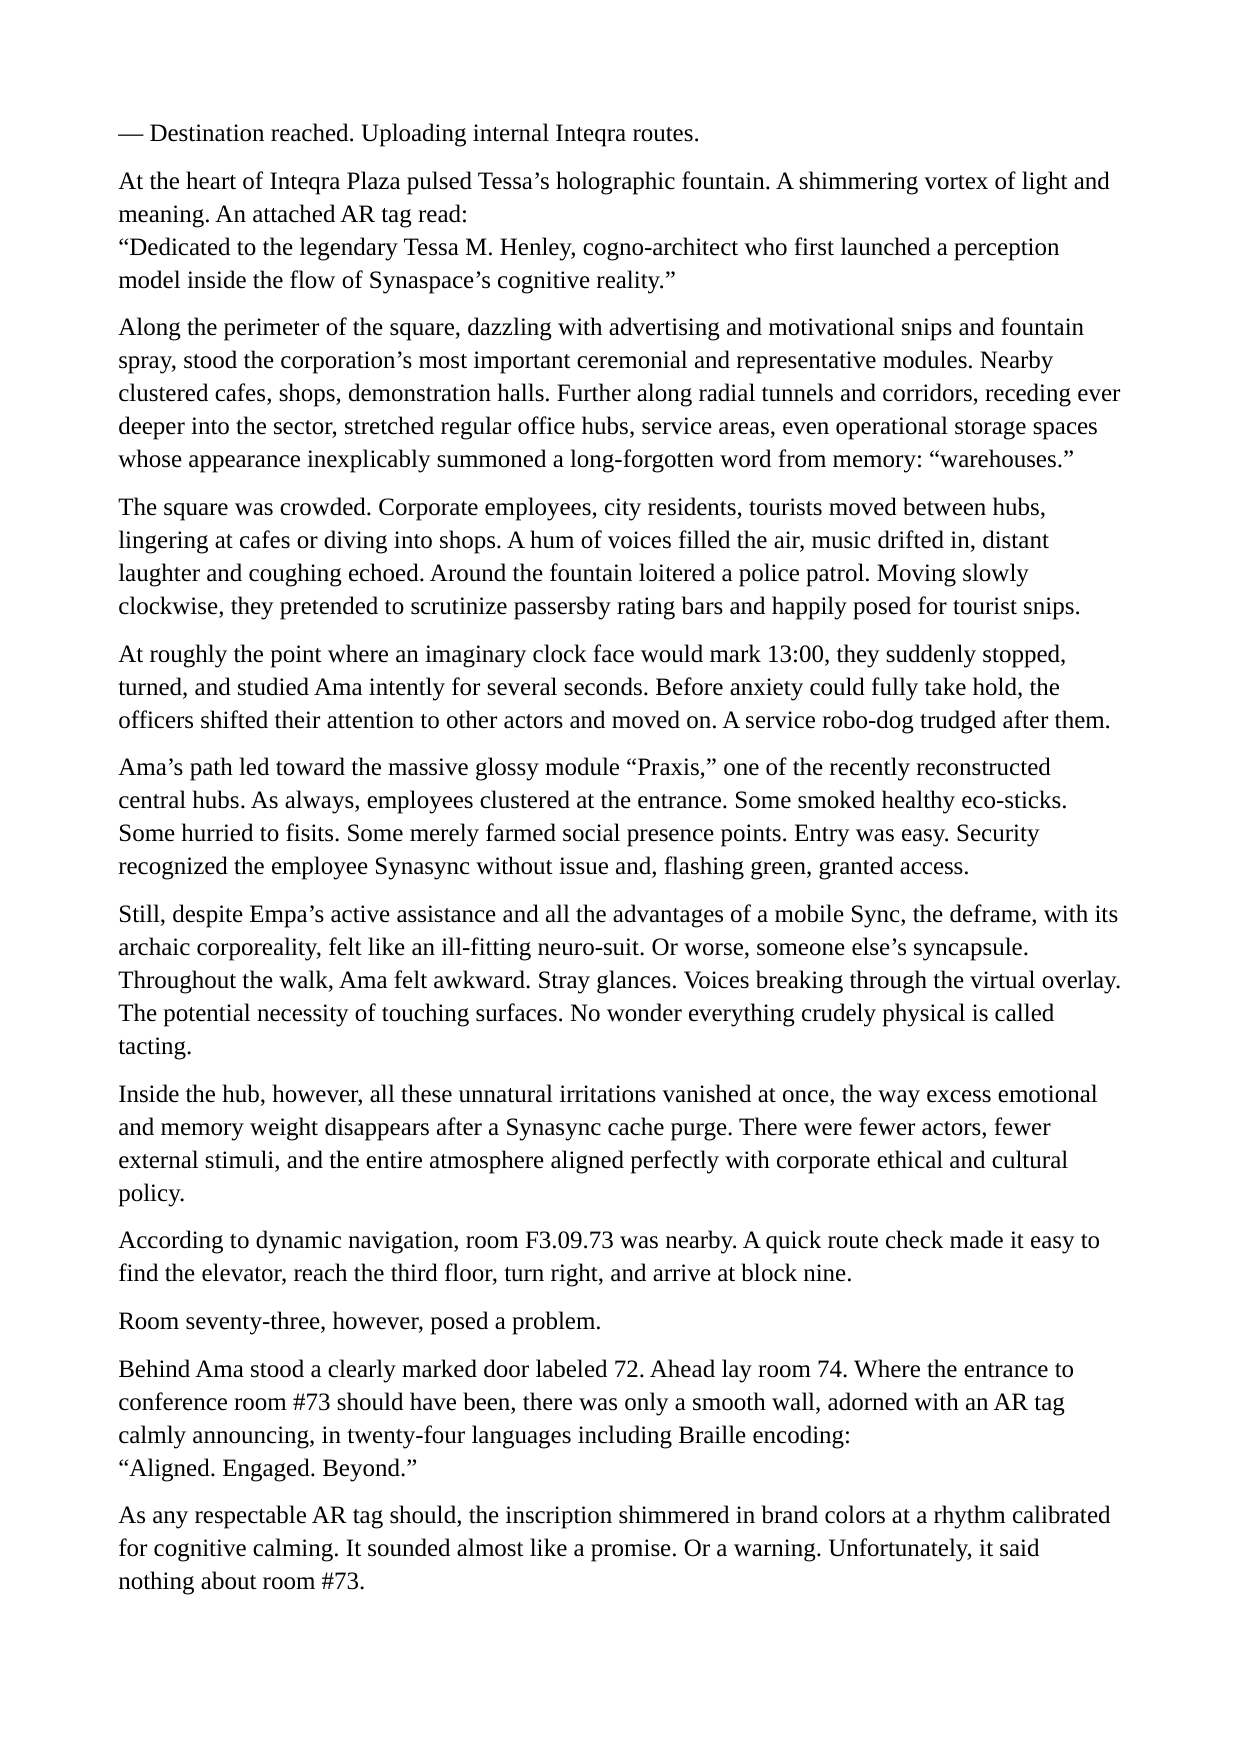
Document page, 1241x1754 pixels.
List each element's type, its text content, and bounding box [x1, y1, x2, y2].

text Inside the hub, however, all these unnatural irritations vanished at once, the way excess emotional and memory weight disappears after a Synasync cache purge. There were fewer actors, fewer external stimuli, and the entire atmosphere aligned perfectly with corporate ethical and cultural policy. [118, 1079, 1122, 1207]
text — Destination reached. Uploading internal Inteqra routes. [118, 118, 1122, 147]
text Ama’s path led toward the massive glossy module “Praxis,” one of the recently reconstructed central hubs. As always, employees clustered at the entrance. Some smoked healthy eco-sticks. Some hurried to fisits. Some merely farmed social presence points. Entry was easy. Security recognized the employee Synasync without issue and, flashing green, granted access. [118, 752, 1122, 880]
text At roughly the point where an imaginary clock face would mark 13:00, they suddenly stopped, turned, and studied Ama intently for several seconds. Before anxiety could fully take hold, the officers shifted their attention to other actors and moved on. A service robo-dog trudged after them. [118, 639, 1122, 733]
text The square was crowded. Corporate employees, city residents, tourists moved between hubs, lingering at cafes or diving into shops. A hum of voices filled the air, music drifted in, distant laughter and coughing echoed. Around the fountain loitered a police patrol. Moving slowly clockwise, they pretended to scrutinize passersby rating bars and happily posed for tourist snips. [118, 492, 1122, 620]
text Still, despite Empa’s active assistance and all the advantages of a mobile Sync, the deframe, with its archaic corporeality, felt like an ill-fitting neuro-suit. Or worse, someone else’s syncapsule. Throughout the walk, Ama felt awkward. Stray glances. Voices breaking through the virtual overlay. The potential necessity of touching surfaces. No wonder everything crudely physical is called tacting. [118, 899, 1122, 1060]
text At the heart of Inteqra Plaza pulsed Tessa’s holographic fountain. A shimmering vortex of light and meaning. An attached AR tag read: “Dedicated to the legendary Tessa M. Henley, cogno-architect who first launched a perception model inside the flow of Synaspace’s cognitive reality.” [118, 166, 1122, 293]
text Along the perimeter of the square, dazzling with advertising and motivational snips and fountain spray, stood the corporation’s most important ceremonial and representative modules. Nearby clustered cafes, shops, demonstration halls. Further along radial tunnels and corridors, receding ever deeper into the sector, stretched regular office hubs, service areas, even operational storage spaces whose appearance inexplicably summoned a long-forgotten word from memory: “warehouses.” [118, 312, 1122, 473]
text As any respectable AR tag should, the inscription shimmered in brand colors at a rhythm calibrated for cognitive calming. It sounded almost like a promise. Or a warning. Unfortunately, it said nothing about room #73. [118, 1500, 1122, 1595]
text Behind Ama stood a clearly marked door labeled 72. Ahead lay room 74. Where the entrance to conference room #73 should have been, there was only a smooth wall, adorned with an AR tag calmly announcing, in twenty-four languages including Braille encoding: “Aligned. Engaged. Beyond.” [118, 1354, 1122, 1481]
text According to dynamic navigation, room F3.09.73 was nearby. A quick route check made it easy to find the elevator, reach the third floor, turn right, and arrive at block nine. [118, 1225, 1122, 1287]
text Room seventy-three, however, posed a problem. [118, 1306, 1122, 1335]
